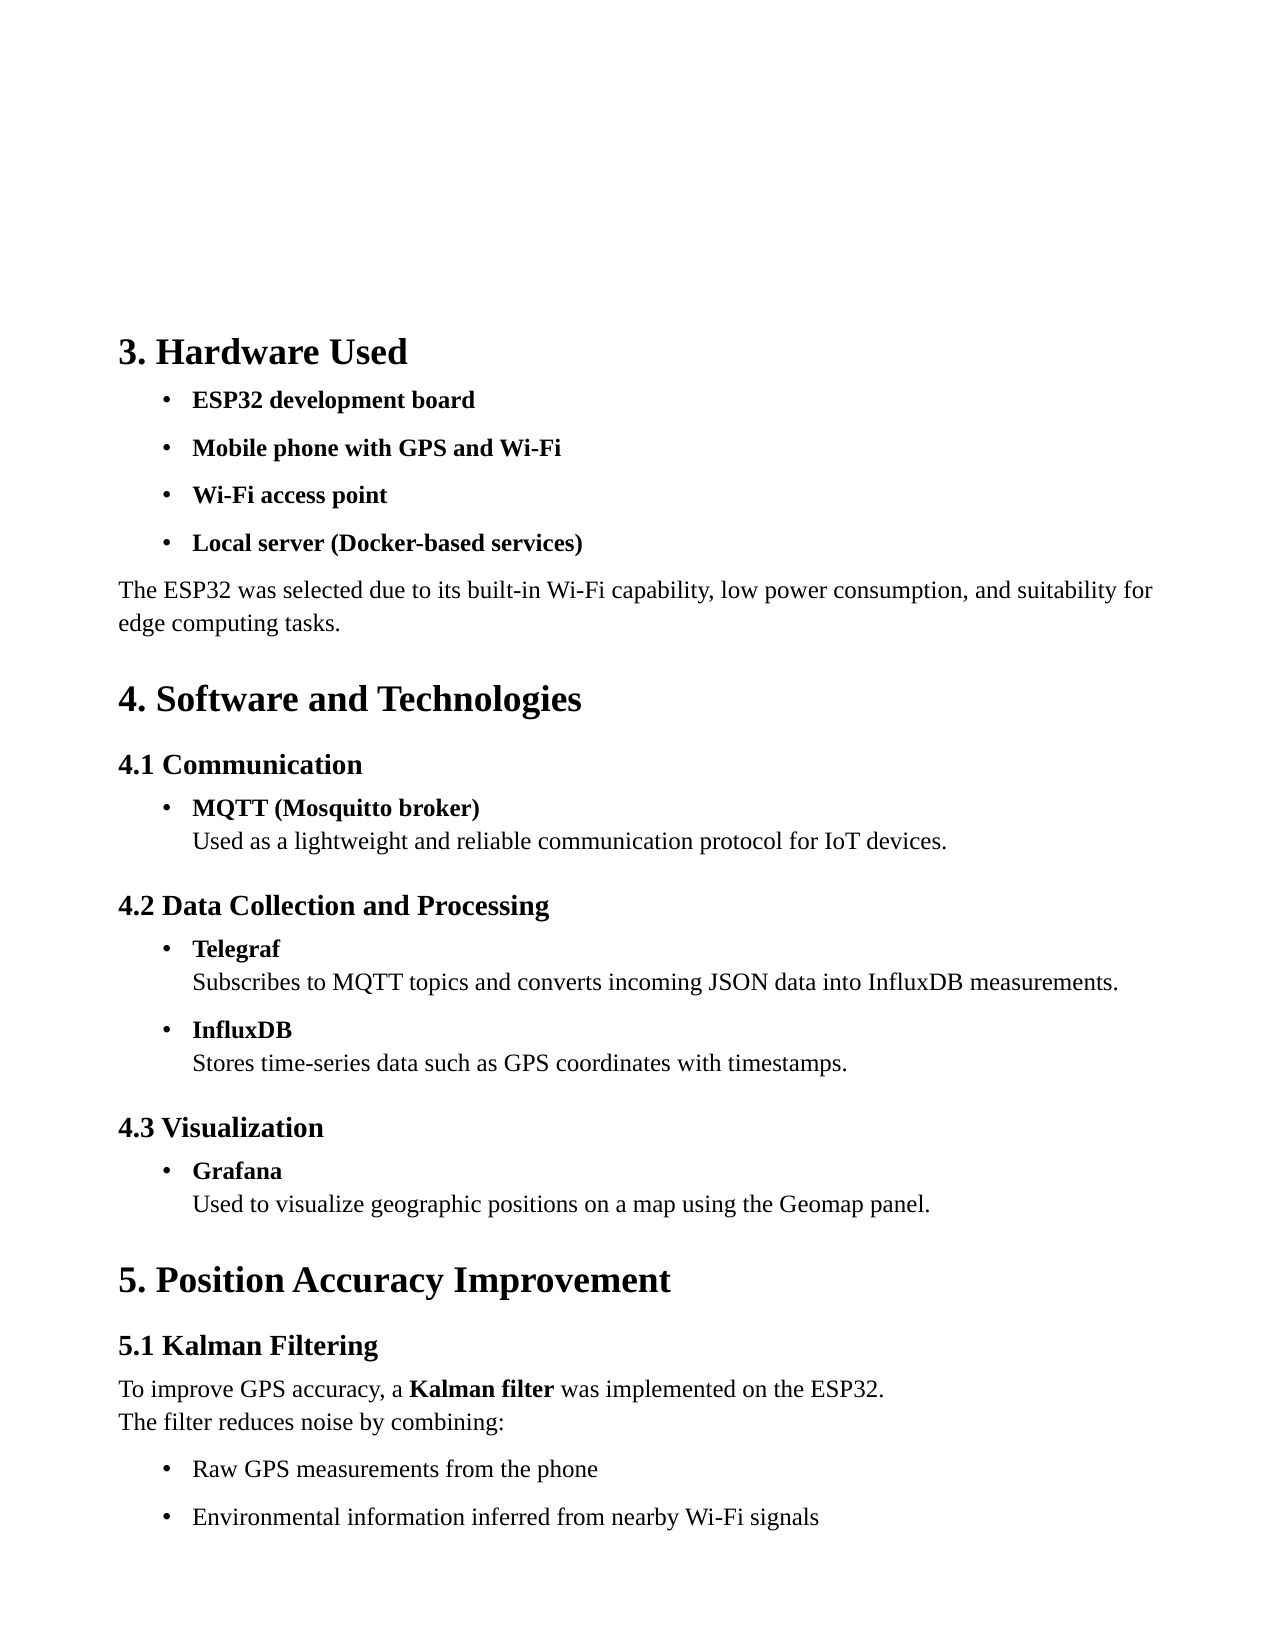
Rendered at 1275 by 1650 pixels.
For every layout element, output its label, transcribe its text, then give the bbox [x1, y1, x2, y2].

list Local server (Docker-based services) [162, 528, 1157, 557]
list InfluxDB Stores time-series data such as GPS coordinates with timestamps. [162, 1015, 1157, 1077]
text The ESP32 was selected due to its built-in Wi-Fi capability, low power consumption, and suitability for edge computing tasks. [118, 575, 1157, 637]
subtitle 5. Position Accuracy Improvement [118, 1258, 1157, 1301]
list Raw GPS measurements from the phone [162, 1454, 1157, 1483]
subtitle 5.1 Kalman Filtering [118, 1328, 1157, 1361]
list MQTT (Mosquitto broker) Used as a lightweight and reliable communication protocol for IoT devices. [162, 793, 1157, 855]
subtitle 4. Software and Technologies [118, 677, 1157, 720]
subtitle 3. Hardware Used [118, 329, 1157, 372]
list ESP32 development board [162, 385, 1157, 414]
list Mobile phone with GPS and Wi-Fi [162, 433, 1157, 461]
subtitle 4.2 Data Collection and Processing [118, 888, 1157, 922]
list Grafana Used to visualize geographic positions on a map using the Geomap panel. [162, 1156, 1157, 1218]
list Environmental information inferred from nearby Wi-Fi signals [162, 1502, 1157, 1531]
subtitle 4.1 Communication [118, 747, 1157, 781]
text To improve GPS accuracy, a Kalman filter was implemented on the ESP32. The filter reduces noise by combining: [118, 1374, 1157, 1436]
list Telegraf Subscribes to MQTT topics and converts incoming JSON data into InfluxDB measurements. [162, 934, 1157, 996]
list Wi-Fi access point [162, 480, 1157, 509]
subtitle 4.3 Visualization [118, 1110, 1157, 1144]
